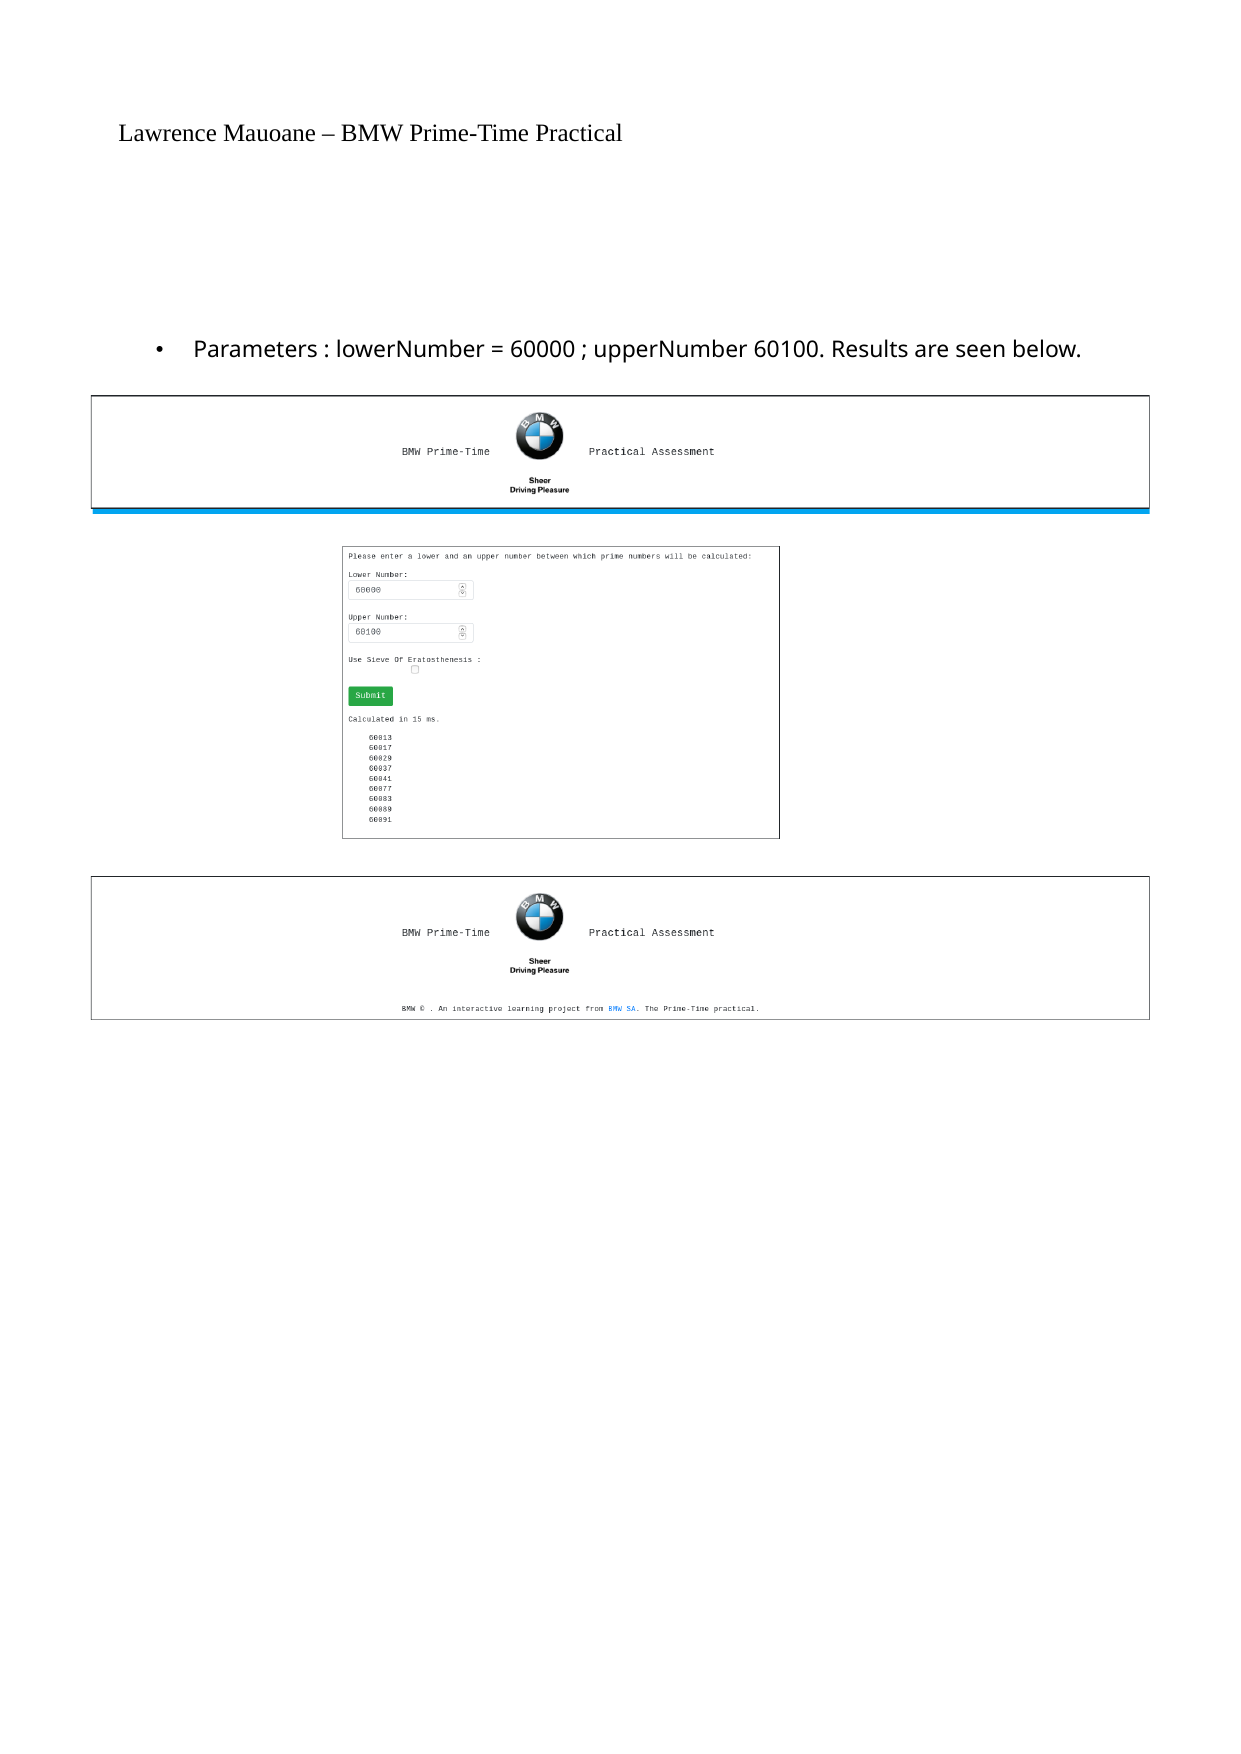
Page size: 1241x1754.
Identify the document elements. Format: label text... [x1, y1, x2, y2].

picture [90, 395, 1150, 1020]
list Parameters : lowerNumber = 60000 ; upperNumber 60100. Results are seen below. [156, 333, 1122, 364]
